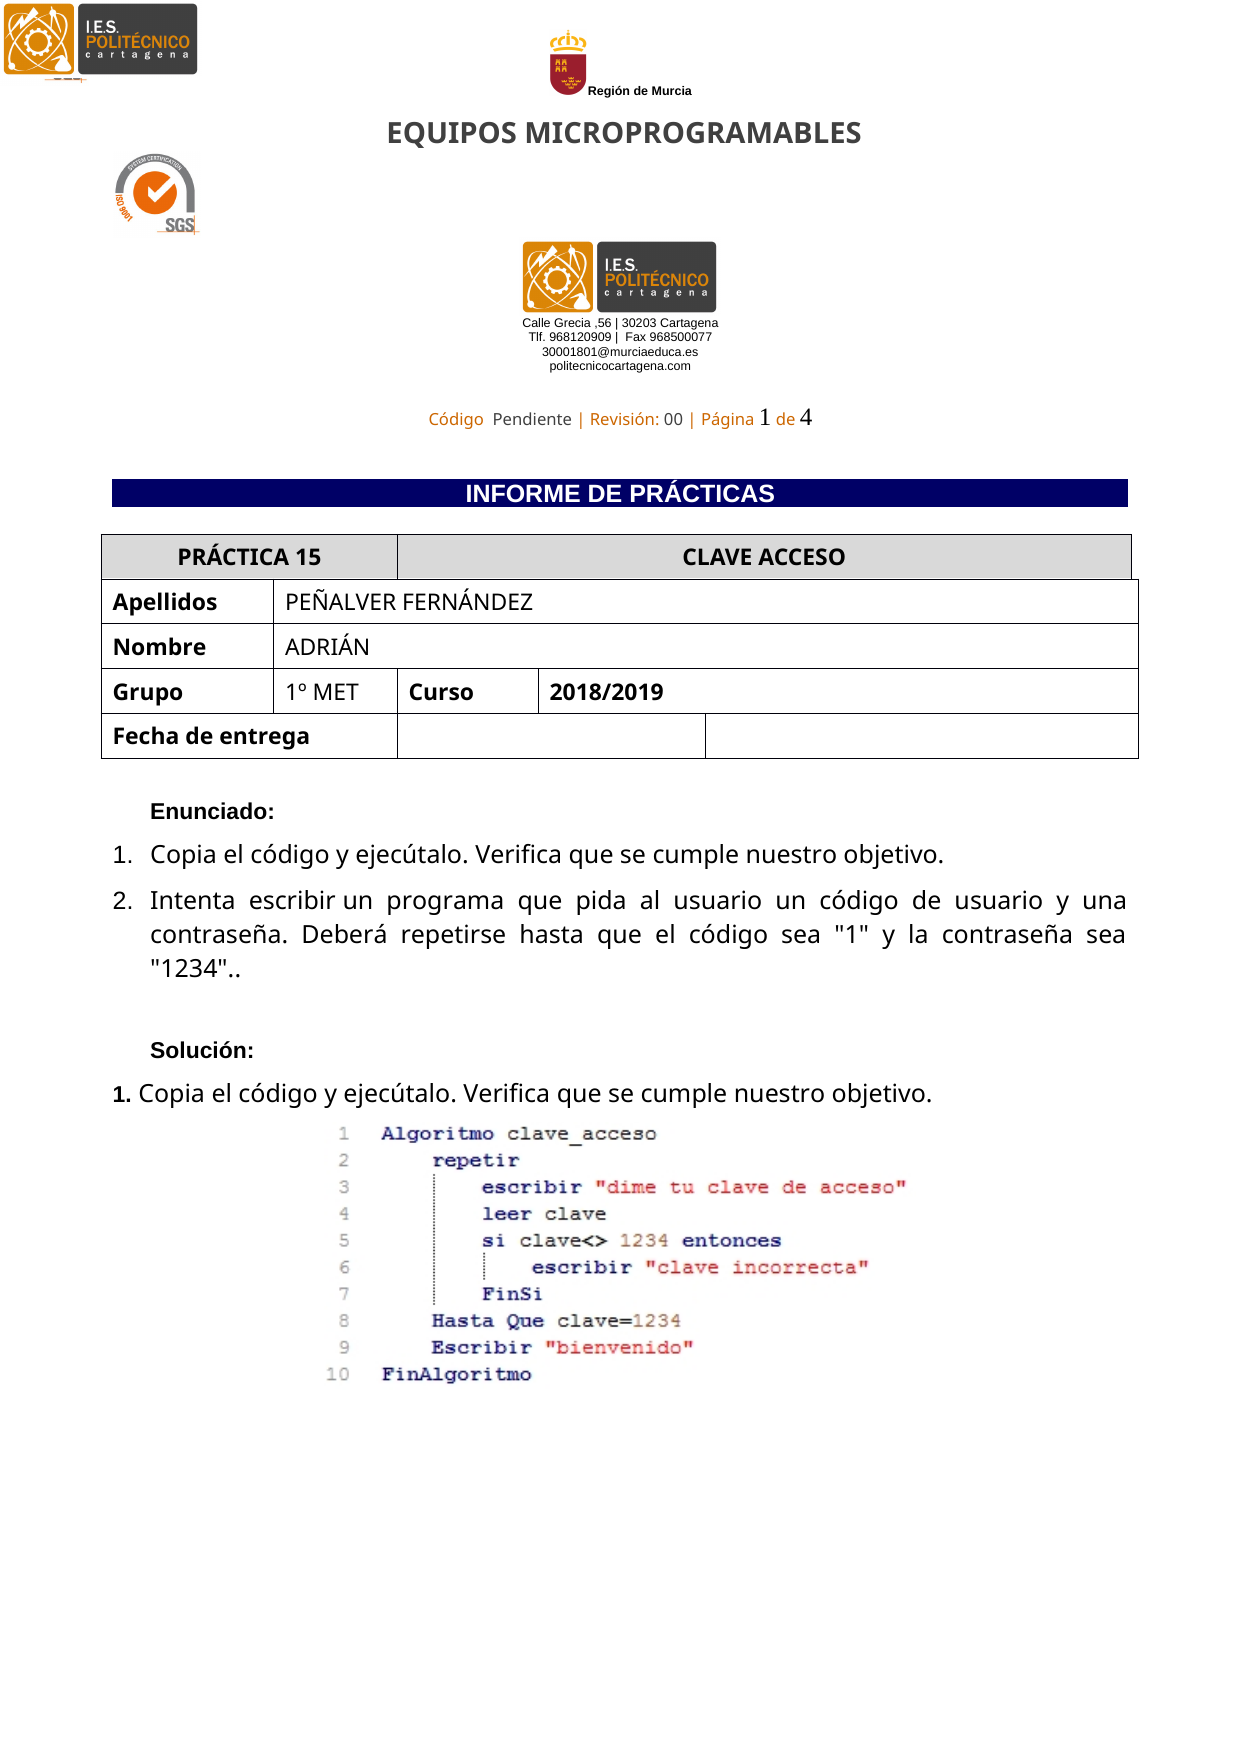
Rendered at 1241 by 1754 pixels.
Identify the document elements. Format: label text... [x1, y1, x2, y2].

list 1. Copia el código y ejecútalo. Verifica que se cumple nuestro objetivo. [112, 1075, 1128, 1109]
text Enunciado: [150, 798, 1128, 824]
table_header [1132, 534, 1139, 578]
list Copia el código y ejecútalo. Verifica que se cumple nuestro objetivo. [112, 836, 1128, 871]
table_cell 2018/2019 [539, 669, 1138, 713]
picture [112, 151, 202, 238]
picture [324, 1122, 917, 1390]
text Solución: [150, 1037, 1128, 1063]
table_cell [398, 714, 705, 758]
list Intenta escribir un programa que pida al usuario un código de usuario y una contraseña. Deberá repetirse hasta que el código sea "1" y la contraseña sea "1234".. [112, 883, 1128, 985]
picture [519, 237, 721, 316]
table_cell 1º MET [274, 669, 397, 713]
table_cell ADRIÁN [274, 624, 1138, 668]
table_cell Fecha de entrega [102, 714, 397, 758]
table_cell Nombre [102, 624, 273, 668]
table_cell Grupo [102, 669, 273, 713]
table_header CLAVE ACCESO [398, 535, 1131, 578]
picture [0, 0, 202, 86]
table_cell Curso [398, 669, 538, 713]
table_cell Apellidos [102, 580, 273, 623]
table_cell [706, 714, 1138, 758]
table_header PRÁCTICA 15 [102, 535, 397, 578]
text INFORME DE PRÁCTICAS [112, 479, 1128, 507]
table_cell PEÑALVER FERNÁNDEZ [274, 580, 1138, 623]
